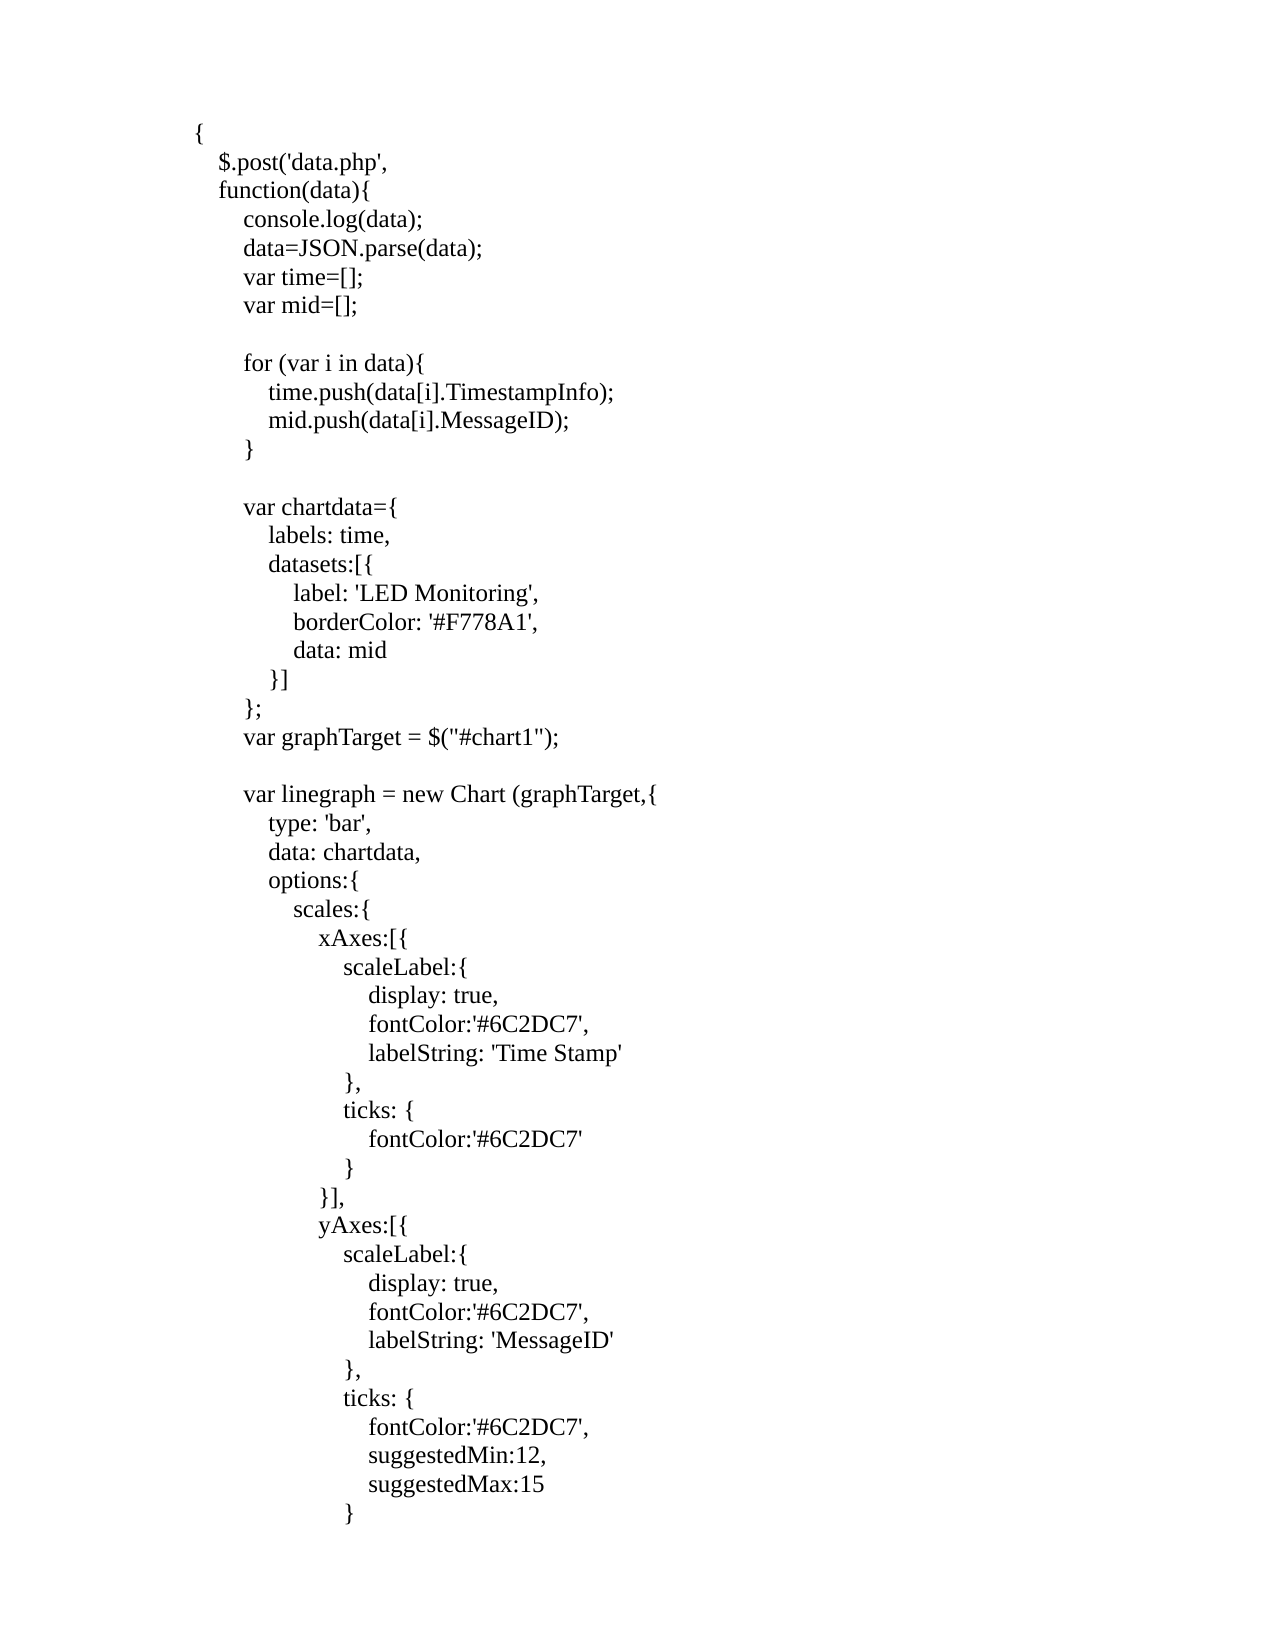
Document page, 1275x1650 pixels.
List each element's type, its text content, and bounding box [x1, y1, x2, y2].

text }, [118, 1354, 1157, 1383]
text labelString: 'Time Stamp' [118, 1038, 1157, 1067]
text data: chartdata, [118, 837, 1157, 866]
text borderColor: '#F778A1', [118, 607, 1157, 636]
text { [118, 118, 1157, 147]
text var graphTarget = $("#chart1"); [118, 722, 1157, 751]
text var mid=[]; [118, 291, 1157, 319]
text function(data){ [118, 176, 1157, 204]
text display: true, [118, 1268, 1157, 1297]
text } [118, 1153, 1157, 1182]
text var time=[]; [118, 262, 1157, 291]
text scaleLabel:{ [118, 952, 1157, 981]
text xAxes:[{ [118, 923, 1157, 952]
text fontColor:'#6C2DC7', [118, 1009, 1157, 1038]
text label: 'LED Monitoring', [118, 578, 1157, 607]
text options:{ [118, 866, 1157, 894]
text }; [118, 693, 1157, 722]
text datasets:[{ [118, 549, 1157, 578]
text }, [118, 1067, 1157, 1096]
text data=JSON.parse(data); [118, 233, 1157, 262]
text type: 'bar', [118, 808, 1157, 837]
text fontColor:'#6C2DC7', [118, 1297, 1157, 1326]
text $.post('data.php', [118, 147, 1157, 176]
text scaleLabel:{ [118, 1239, 1157, 1268]
text }] [118, 664, 1157, 693]
text mid.push(data[i].MessageID); [118, 406, 1157, 434]
text ticks: { [118, 1383, 1157, 1412]
text yAxes:[{ [118, 1211, 1157, 1239]
text fontColor:'#6C2DC7' [118, 1124, 1157, 1153]
text console.log(data); [118, 204, 1157, 233]
text display: true, [118, 981, 1157, 1009]
text for (var i in data){ [118, 348, 1157, 377]
text labels: time, [118, 521, 1157, 549]
text suggestedMin:12, [118, 1441, 1157, 1469]
text }], [118, 1182, 1157, 1211]
text var linegraph = new Chart (graphTarget,{ [118, 779, 1157, 808]
text time.push(data[i].TimestampInfo); [118, 377, 1157, 406]
text suggestedMax:15 [118, 1469, 1157, 1498]
text data: mid [118, 636, 1157, 664]
text labelString: 'MessageID' [118, 1326, 1157, 1354]
text var chartdata={ [118, 492, 1157, 521]
text scales:{ [118, 894, 1157, 923]
text fontColor:'#6C2DC7', [118, 1412, 1157, 1441]
text } [118, 1498, 1157, 1527]
text ticks: { [118, 1096, 1157, 1124]
text } [118, 434, 1157, 463]
